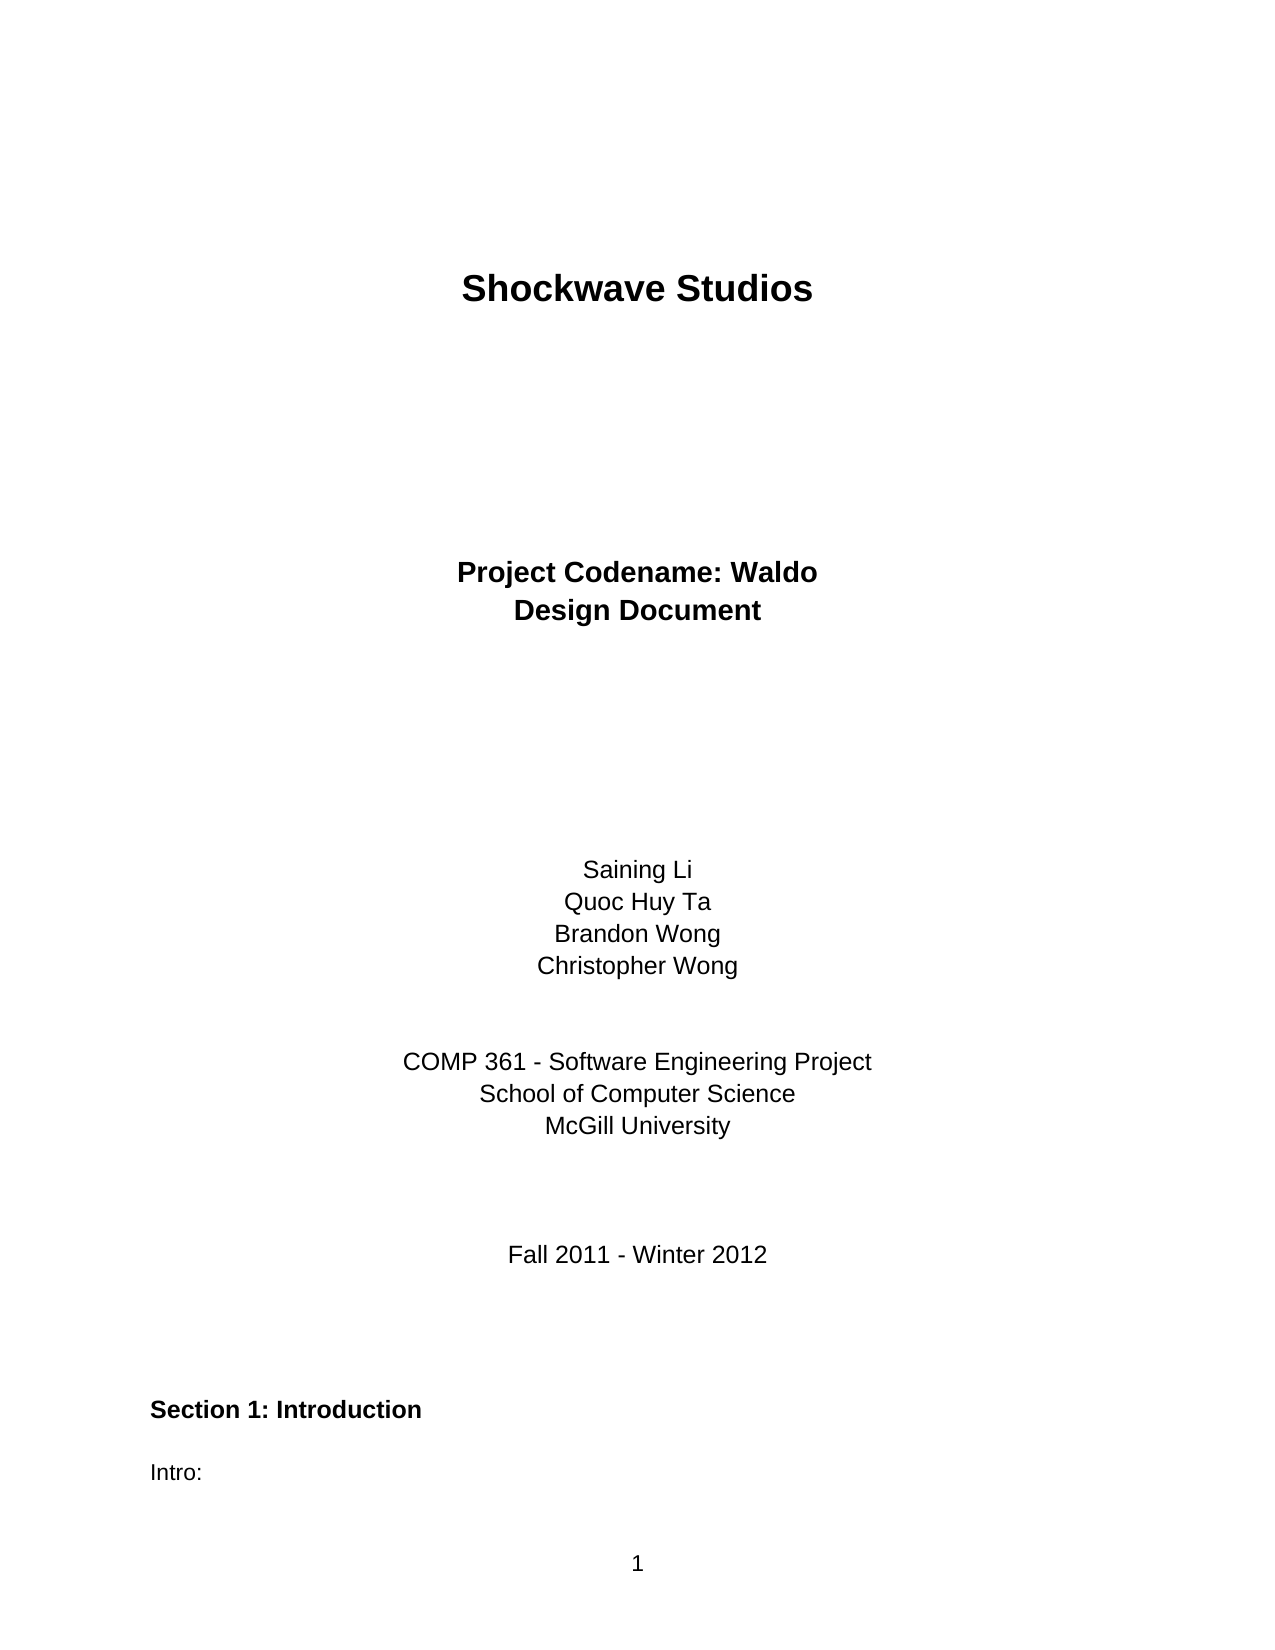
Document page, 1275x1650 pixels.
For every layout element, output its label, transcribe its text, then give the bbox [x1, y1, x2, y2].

text Fall 2011 - Winter 2012 [150, 1240, 1125, 1268]
text Design Document [150, 594, 1125, 626]
text Intro: [150, 1459, 1125, 1485]
text Shockwave Studios [150, 267, 1125, 309]
text Quoc Huy Ta [150, 887, 1125, 915]
text School of Computer Science [150, 1080, 1125, 1108]
text Brandon Wong [150, 919, 1125, 947]
text McGill University [150, 1112, 1125, 1140]
text Project Codename: Waldo [150, 556, 1125, 589]
text Saining Li [150, 855, 1125, 883]
text Section 1: Introduction [150, 1395, 1125, 1423]
text Christopher Wong [150, 952, 1125, 979]
text COMP 361 - Software Engineering Project [150, 1048, 1125, 1076]
